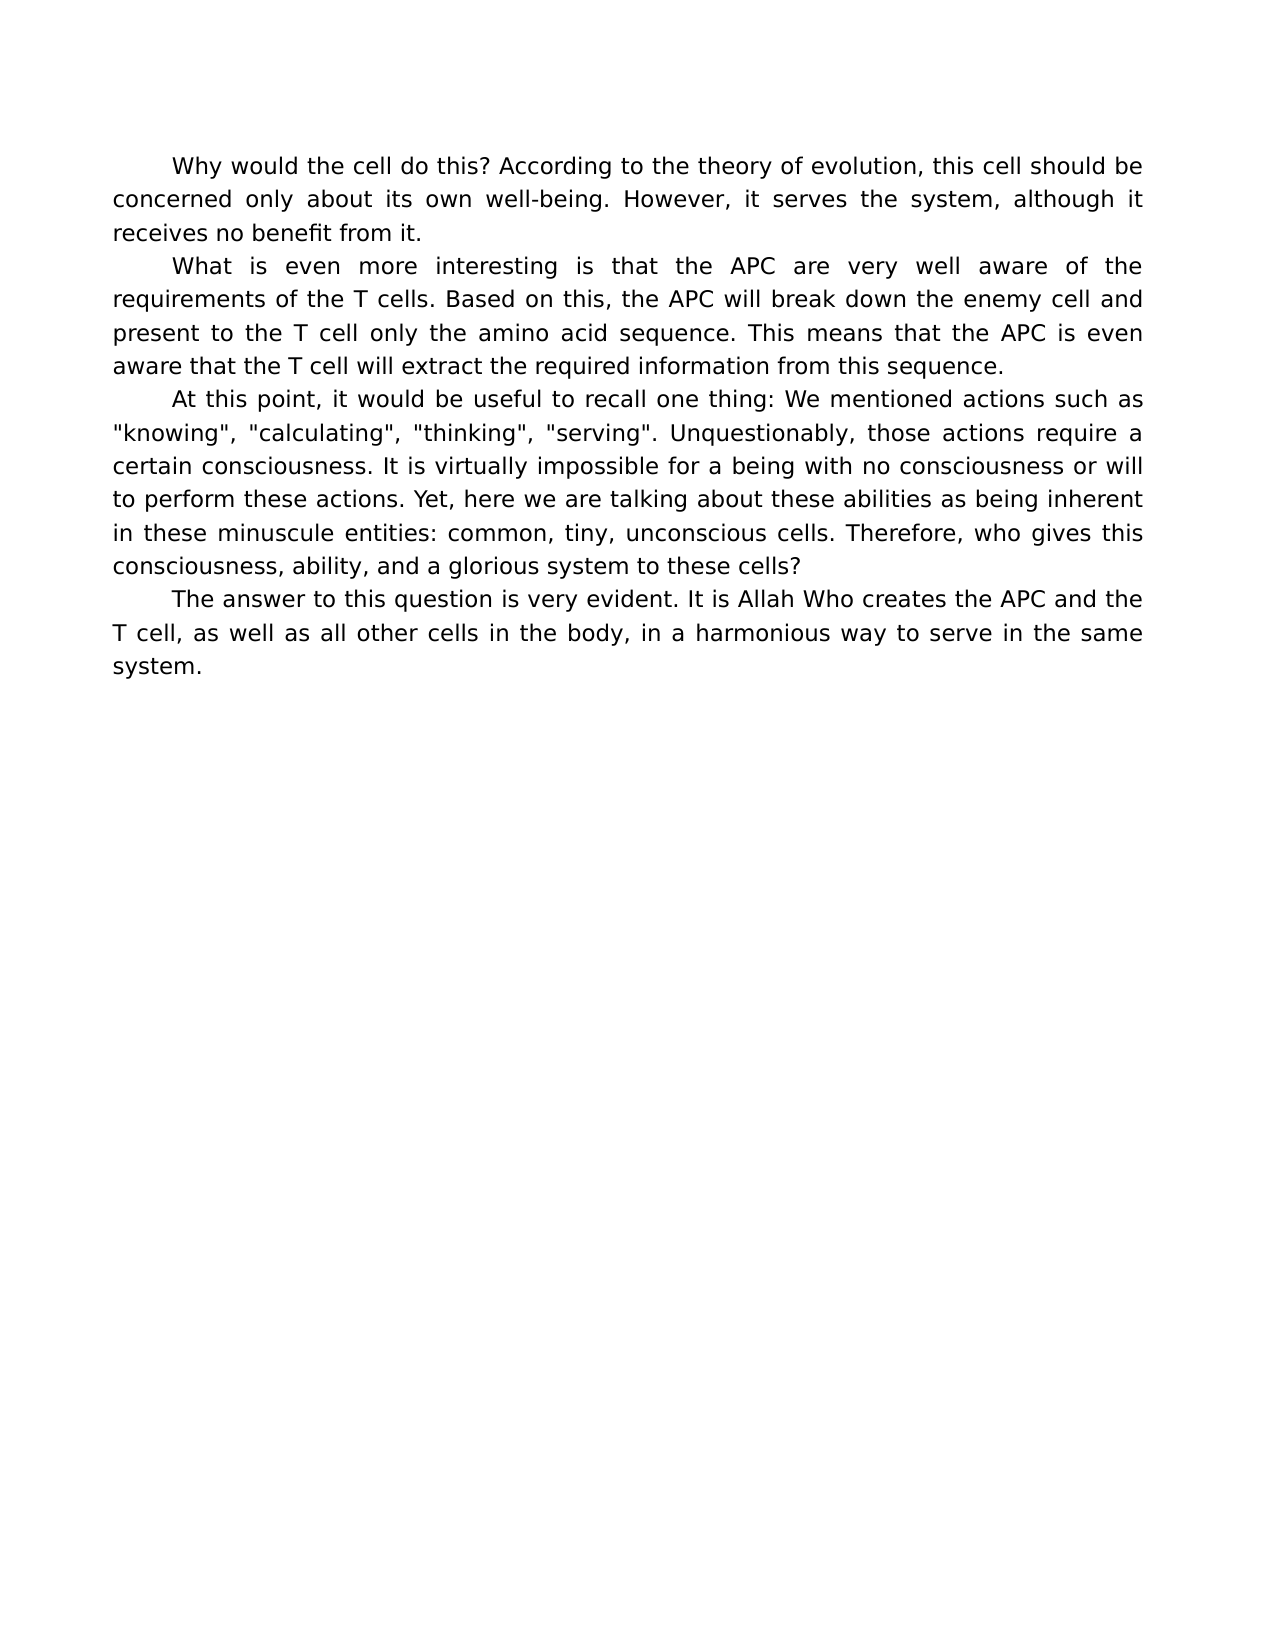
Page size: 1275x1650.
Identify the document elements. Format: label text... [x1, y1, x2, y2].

text What is even more interesting is that the APC are very well aware of the requirements of the T cells. Based on this, the APC will break down the enemy cell and present to the T cell only the amino acid sequence. This means that the APC is even aware that the T cell will extract the required information from this sequence. [112, 248, 1145, 381]
text The answer to this question is very evident. It is Allah Who creates the APC and the T cell, as well as all other cells in the body, in a harmonious way to serve in the same system. [112, 581, 1145, 681]
text Why would the cell do this? According to the theory of evolution, this cell should be concerned only about its own well-being. However, it serves the system, although it receives no benefit from it. [112, 148, 1145, 248]
text At this point, it would be useful to recall one thing: We mentioned actions such as "knowing", "calculating", "thinking", "serving". Unquestionably, those actions require a certain consciousness. It is virtually impossible for a being with no consciousness or will to perform these actions. Yet, here we are talking about these abilities as being inherent in these minuscule entities: common, tiny, unconscious cells. Therefore, who gives this consciousness, ability, and a glorious system to these cells? [112, 381, 1145, 581]
